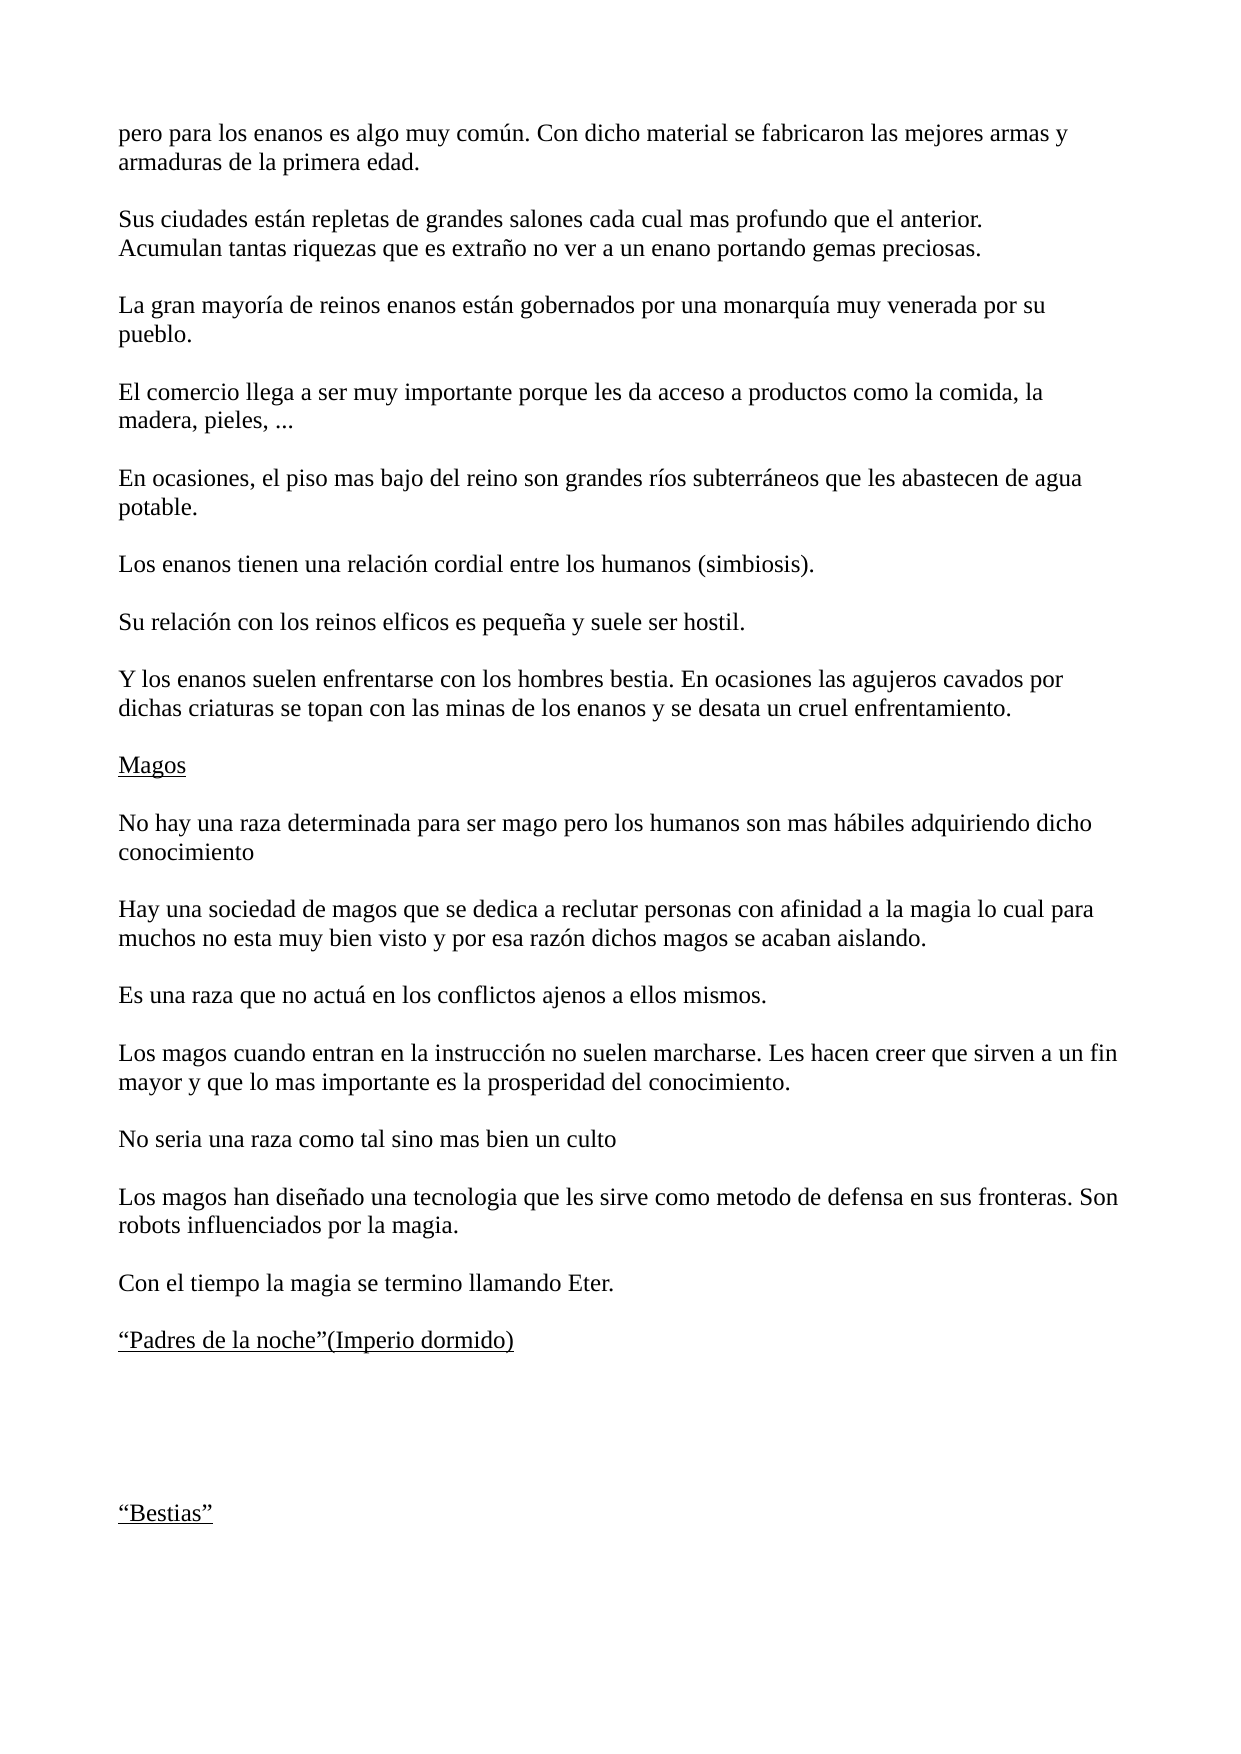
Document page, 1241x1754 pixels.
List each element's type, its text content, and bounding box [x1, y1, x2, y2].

text “Bestias” [118, 1498, 1122, 1527]
text Y los enanos suelen enfrentarse con los hombres bestia. En ocasiones las agujeros cavados por dichas criaturas se topan con las minas de los enanos y se desata un cruel enfrentamiento. [118, 664, 1122, 722]
text No hay una raza determinada para ser mago pero los humanos son mas hábiles adquiriendo dicho conocimiento [118, 808, 1122, 866]
text Con el tiempo la magia se termino llamando Eter. [118, 1268, 1122, 1297]
text Acumulan tantas riquezas que es extraño no ver a un enano portando gemas preciosas. [118, 233, 1122, 262]
text Los magos cuando entran en la instrucción no suelen marcharse. Les hacen creer que sirven a un fin mayor y que lo mas importante es la prosperidad del conocimiento. [118, 1038, 1122, 1096]
text Los magos han diseñado una tecnologia que les sirve como metodo de defensa en sus fronteras. Son robots influenciados por la magia. [118, 1182, 1122, 1239]
text pero para los enanos es algo muy común. Con dicho material se fabricaron las mejores armas y armaduras de la primera edad. [118, 118, 1122, 176]
text Es una raza que no actuá en los conflictos ajenos a ellos mismos. [118, 981, 1122, 1009]
text Sus ciudades están repletas de grandes salones cada cual mas profundo que el anterior. [118, 204, 1122, 233]
text Los enanos tienen una relación cordial entre los humanos (simbiosis). [118, 549, 1122, 578]
text Su relación con los reinos elficos es pequeña y suele ser hostil. [118, 607, 1122, 636]
text Hay una sociedad de magos que se dedica a reclutar personas con afinidad a la magia lo cual para muchos no esta muy bien visto y por esa razón dichos magos se acaban aislando. [118, 894, 1122, 952]
text La gran mayoría de reinos enanos están gobernados por una monarquía muy venerada por su pueblo. [118, 291, 1122, 348]
text No seria una raza como tal sino mas bien un culto [118, 1124, 1122, 1153]
text “Padres de la noche”(Imperio dormido) [118, 1326, 1122, 1354]
text El comercio llega a ser muy importante porque les da acceso a productos como la comida, la madera, pieles, ... [118, 377, 1122, 434]
text Magos [118, 751, 1122, 779]
text En ocasiones, el piso mas bajo del reino son grandes ríos subterráneos que les abastecen de agua potable. [118, 463, 1122, 521]
